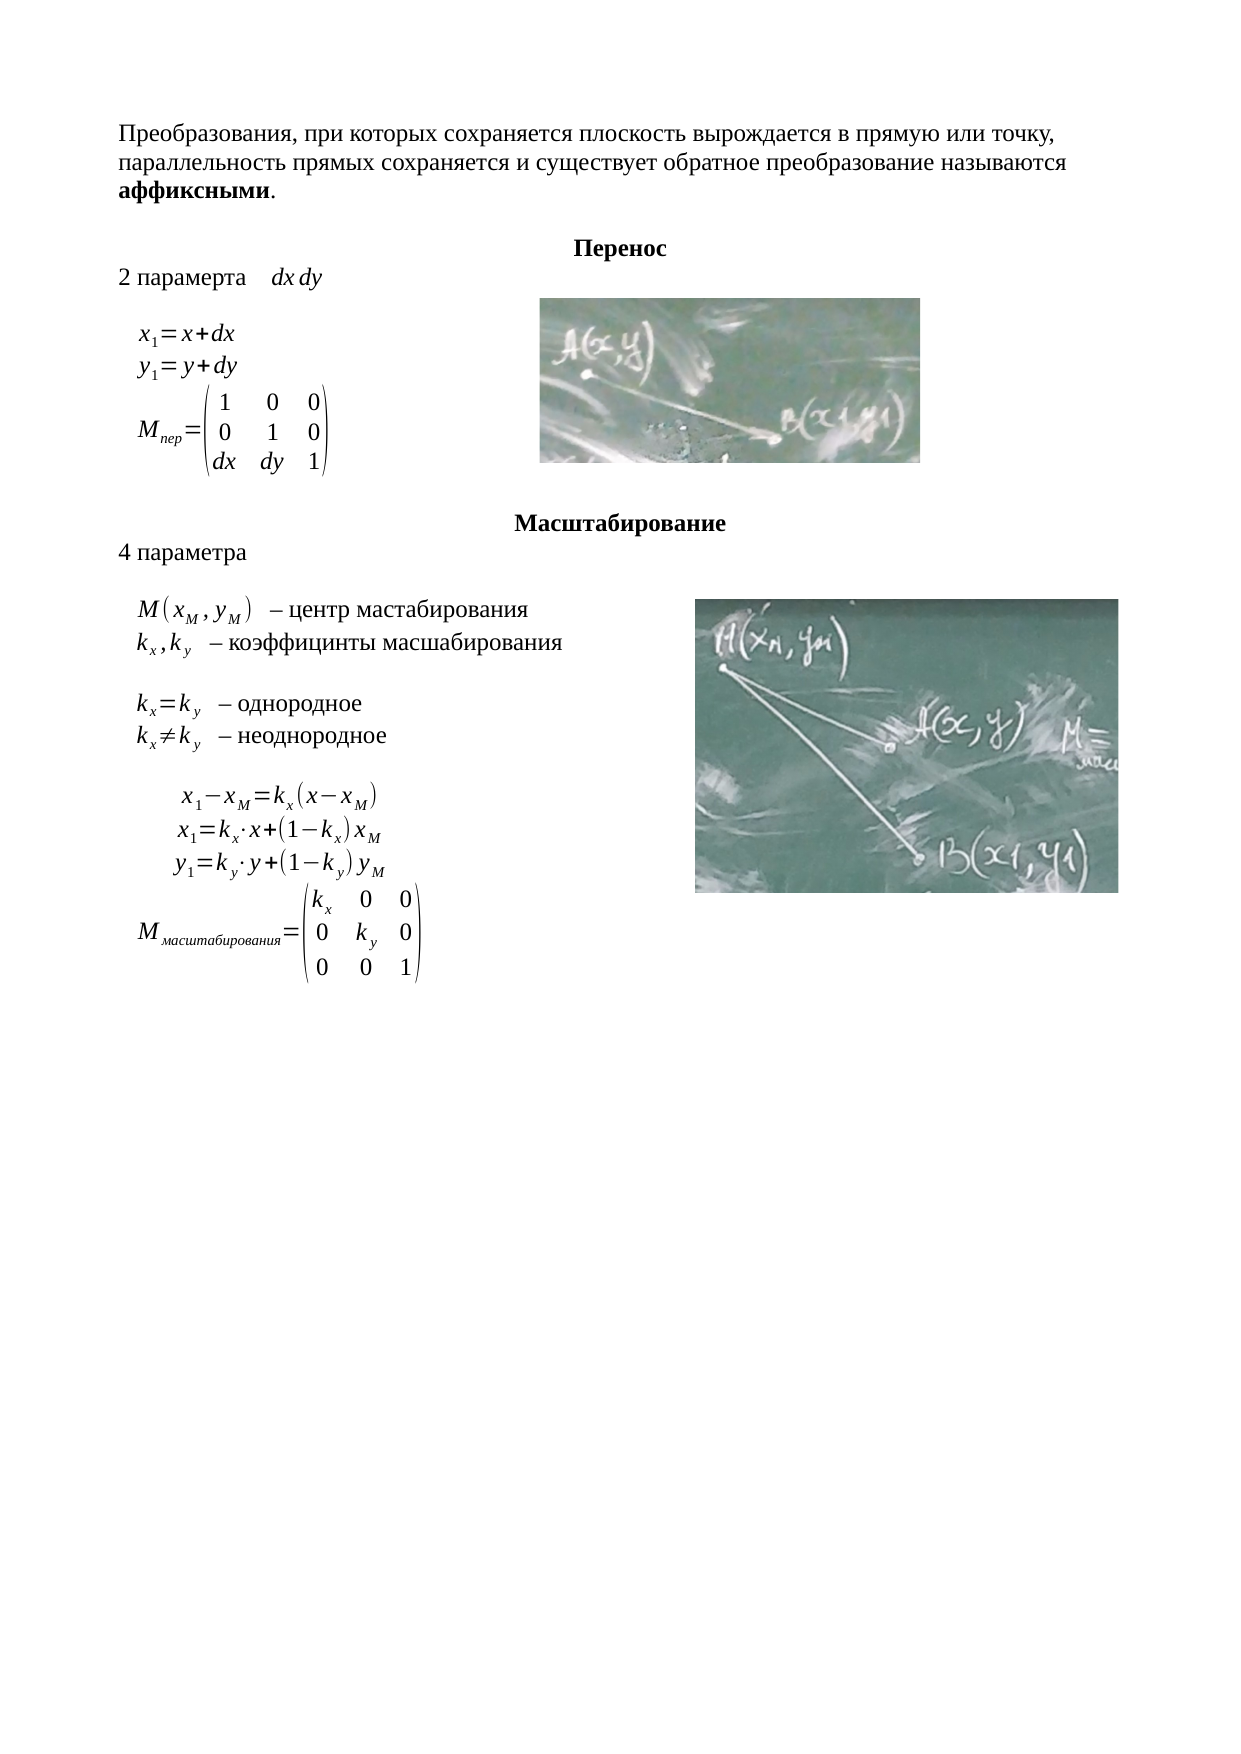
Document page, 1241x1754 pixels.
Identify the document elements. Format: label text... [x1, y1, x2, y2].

text – однородное [118, 688, 695, 720]
text Масштабирование [118, 508, 1122, 537]
text Перенос [118, 233, 1122, 262]
text – центр мастабирования [118, 594, 1122, 627]
text 2 парамерта [118, 262, 1122, 291]
text – коэффицинты масшабирования [118, 627, 695, 659]
text – неоднородное [118, 720, 695, 753]
picture [539, 298, 921, 463]
text 4 параметра [118, 537, 1122, 566]
picture [695, 599, 1119, 893]
text Преобразования, при которых сохраняется плоскость вырождается в прямую или точку, параллельность прямых сохраняется и существует обратное преобразование называются аффиксными. [118, 118, 1122, 204]
